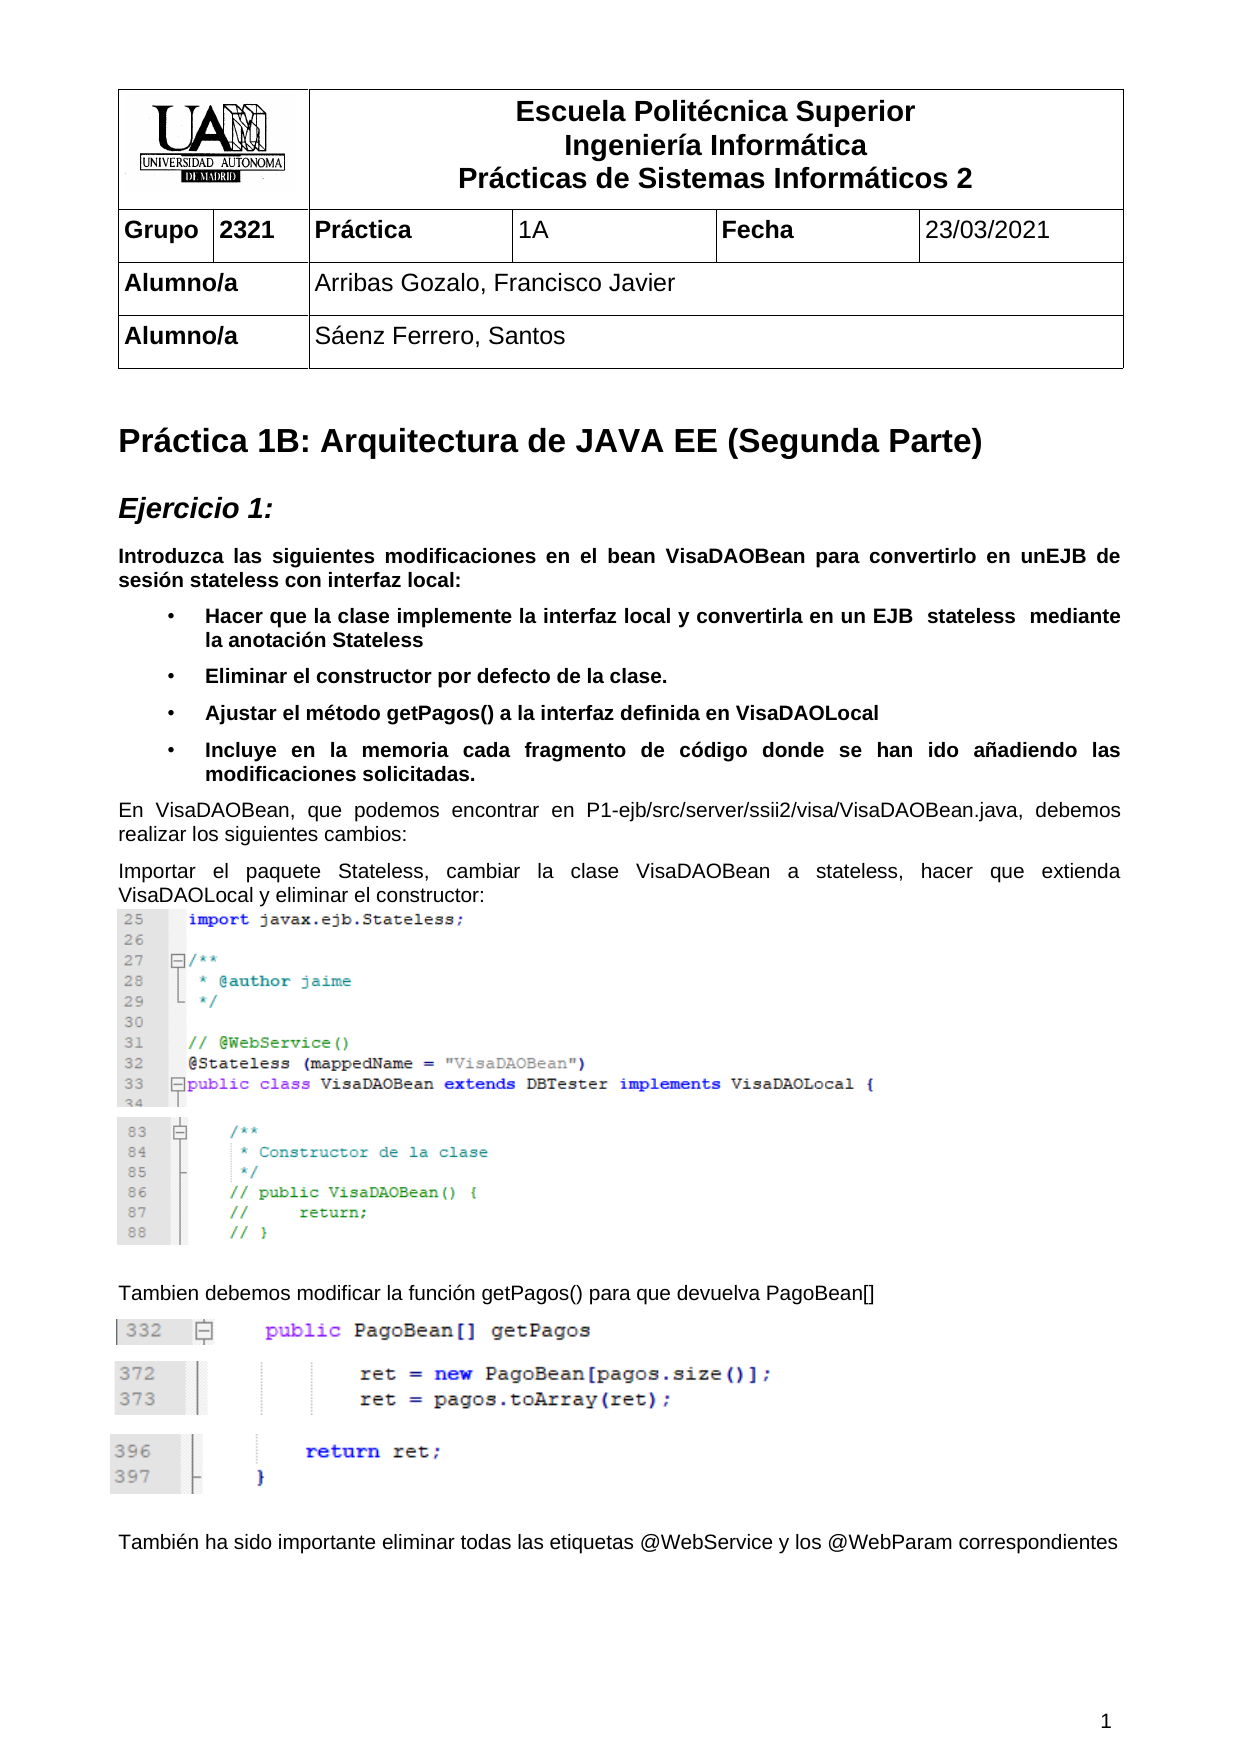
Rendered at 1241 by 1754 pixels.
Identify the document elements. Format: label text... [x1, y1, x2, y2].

subtitle Ejercicio 1: [118, 491, 1122, 525]
subtitle En VisaDAOBean, que podemos encontrar en P1-ejb/src/server/ssii2/visa/VisaDAOBean.java, debemos realizar los siguientes cambios: [118, 798, 1122, 846]
table_header Escuela Politécnica Superior Ingeniería Informática Prácticas de Sistemas Informáticos 2 [310, 90, 1123, 209]
picture [117, 909, 883, 1107]
table_cell Alumno/a [119, 316, 308, 368]
table_cell 23/03/2021 [920, 210, 1123, 262]
subtitle Práctica 1B: Arquitectura de JAVA EE (Segunda Parte) [118, 421, 1122, 460]
subtitle Ajustar el método getPagos() a la interfaz definida en VisaDAOLocal [167, 701, 1122, 725]
table_cell Alumno/a [119, 263, 308, 315]
picture [117, 1117, 506, 1245]
picture [123, 94, 296, 191]
table_cell 1A [513, 210, 716, 262]
table_cell Grupo [119, 210, 213, 262]
subtitle Eliminar el constructor por defecto de la clase. [167, 664, 1122, 688]
subtitle Importar el paquete Stateless, cambiar la clase VisaDAOBean a stateless, hacer que extienda VisaDAOLocal y eliminar el constructor: [118, 858, 1122, 906]
picture [116, 1319, 596, 1345]
picture [109, 1434, 449, 1494]
subtitle Tambien debemos modificar la función getPagos() para que devuelva PagoBean[] [118, 1281, 1122, 1304]
subtitle Introduzca las siguientes modificaciones en el bean VisaDAOBean para convertirlo en unEJB de sesión stateless con interfaz local: [118, 543, 1122, 591]
subtitle También ha sido importante eliminar todas las etiquetas @WebService y los @WebParam correspondientes [118, 1530, 1122, 1554]
picture [114, 1361, 779, 1415]
subtitle Incluye en la memoria cada fragmento de código donde se han ido añadiendo las modificaciones solicitadas. [167, 737, 1122, 786]
table_cell Práctica [310, 210, 512, 262]
table_cell Fecha [717, 210, 919, 262]
table_header [119, 90, 308, 209]
table_cell Arribas Gozalo, Francisco Javier [310, 263, 1123, 315]
table_cell Sáenz Ferrero, Santos [310, 316, 1123, 368]
table_cell 2321 [214, 210, 308, 262]
subtitle Hacer que la clase implemente la interfaz local y convertirla en un EJB stateless mediante la anotación Stateless [167, 604, 1122, 652]
